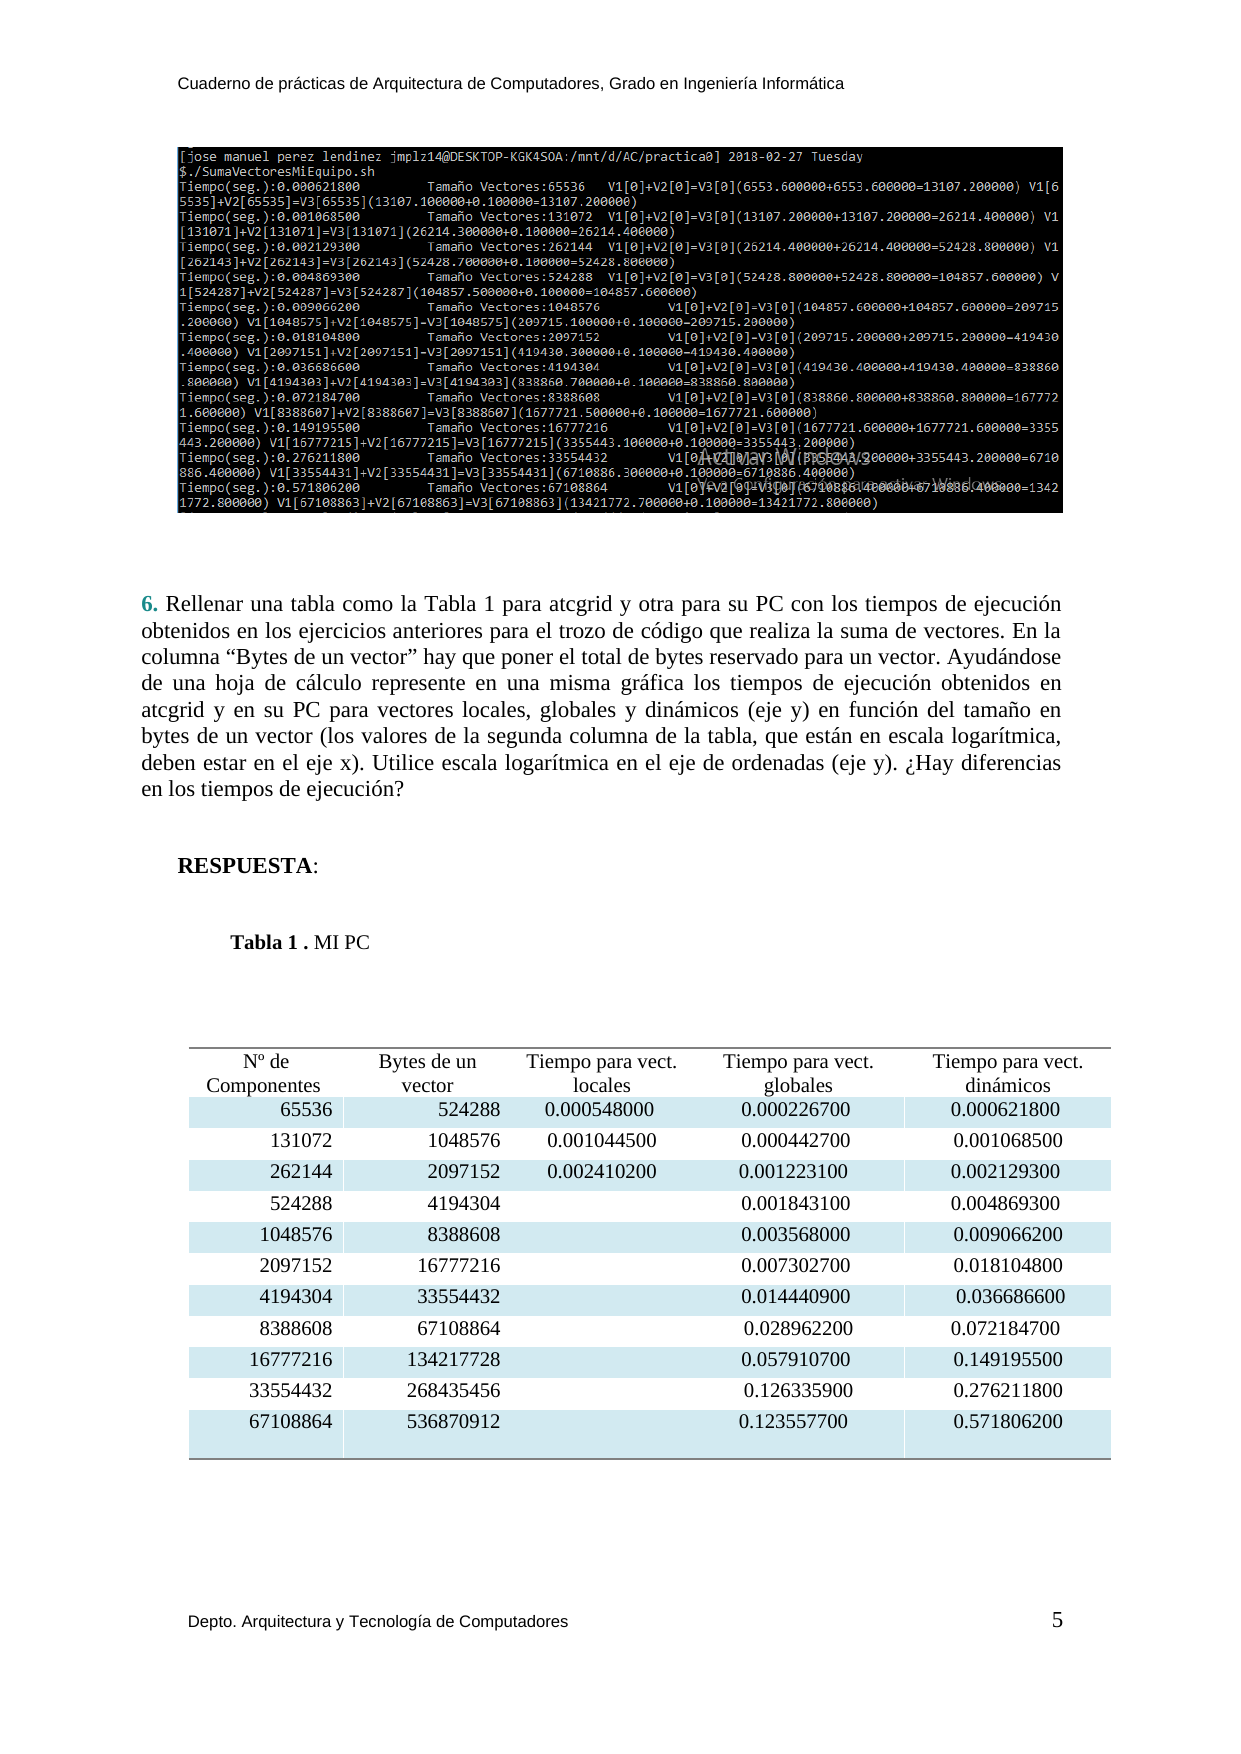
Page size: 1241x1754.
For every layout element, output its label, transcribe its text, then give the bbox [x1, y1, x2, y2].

table_cell 0.276211800 [905, 1378, 1111, 1409]
table_cell 33554432 [189, 1378, 343, 1409]
table_cell 1048576 [189, 1222, 343, 1253]
table_cell 0.036686600 [905, 1285, 1111, 1316]
table_cell [511, 1222, 692, 1253]
table_header Tiempo para vect. locales [511, 1049, 692, 1097]
table_cell [511, 1253, 692, 1284]
table_cell 33554432 [344, 1285, 511, 1316]
table_cell 0.007302700 [692, 1253, 904, 1284]
table_cell 67108864 [344, 1316, 511, 1347]
table_cell [511, 1316, 692, 1347]
table_cell [511, 1285, 692, 1316]
table_cell 0.123557700 [692, 1410, 904, 1458]
table_cell 0.009066200 [905, 1222, 1111, 1253]
table_cell 536870912 [344, 1410, 511, 1458]
table_cell 2097152 [189, 1253, 343, 1284]
table_header Bytes de un vector [344, 1049, 511, 1097]
table_cell 0.000548000 [511, 1097, 692, 1128]
table_header Tiempo para vect. globales [692, 1049, 904, 1097]
table_cell 524288 [344, 1097, 511, 1128]
table_cell [511, 1347, 692, 1378]
table_cell 8388608 [344, 1222, 511, 1253]
table_cell 134217728 [344, 1347, 511, 1378]
table_cell 0.018104800 [905, 1253, 1111, 1284]
table_cell 0.126335900 [692, 1378, 904, 1409]
table_cell 4194304 [189, 1285, 343, 1316]
table_header Nº de Componentes [189, 1049, 343, 1097]
table_header Tiempo para vect. dinámicos [905, 1049, 1111, 1097]
table_cell 0.003568000 [692, 1222, 904, 1253]
table_cell 0.000621800 [905, 1097, 1111, 1128]
table_cell 262144 [189, 1160, 343, 1191]
table_cell [511, 1378, 692, 1409]
table_cell 16777216 [189, 1347, 343, 1378]
table_cell 4194304 [344, 1191, 511, 1222]
table_cell [511, 1410, 692, 1458]
table_cell 0.571806200 [905, 1410, 1111, 1458]
table_cell 0.001068500 [905, 1128, 1111, 1159]
table_cell 0.014440900 [692, 1285, 904, 1316]
table_cell 0.149195500 [905, 1347, 1111, 1378]
table_cell [144, 954, 1092, 993]
table_cell 1048576 [344, 1128, 511, 1159]
table_cell 0.072184700 [905, 1316, 1111, 1347]
list 6. Rellenar una tabla como la Tabla 1 para atcgrid y otra para su PC con los tiempos de ejecución obtenidos en los ejercicios anteriores para el trozo de código que realiza la suma de vectores. En la columna “Bytes de un vector” hay que poner el total de bytes reservado para un vector. Ayudándose de una hoja de cálculo represente en una misma gráfica los tiempos de ejecución obtenidos en atcgrid y en su PC para vectores locales, globales y dinámicos (eje y) en función del tamaño en bytes de un vector (los valores de la segunda columna de la tabla, que están en escala logarítmica, deben estar en el eje x). Utilice escala logarítmica en el eje de ordenadas (eje y). ¿Hay diferencias en los tiempos de ejecución? [103, 590, 1063, 801]
table_cell 0.057910700 [692, 1347, 904, 1378]
list RESPUESTA: [177, 853, 1063, 879]
table_cell [511, 1191, 692, 1222]
table_cell 524288 [189, 1191, 343, 1222]
table_cell 0.004869300 [905, 1191, 1111, 1222]
table_cell 0.001044500 [511, 1128, 692, 1159]
table_cell 16777216 [344, 1253, 511, 1284]
table_cell 0.000226700 [692, 1097, 904, 1128]
table_cell 67108864 [189, 1410, 343, 1458]
table_cell 0.002410200 [511, 1160, 692, 1191]
picture [177, 147, 1063, 513]
table_cell 0.002129300 [905, 1160, 1111, 1191]
table_cell 8388608 [189, 1316, 343, 1347]
table_cell 0.000442700 [692, 1128, 904, 1159]
table_cell 268435456 [344, 1378, 511, 1409]
table_cell 2097152 [344, 1160, 511, 1191]
table_cell 0.028962200 [692, 1316, 904, 1347]
table_cell 65536 [189, 1097, 343, 1128]
table_cell 0.001223100 [692, 1160, 904, 1191]
table_header MI PC [144, 905, 1092, 954]
table_cell 131072 [189, 1128, 343, 1159]
table_cell 0.001843100 [692, 1191, 904, 1222]
